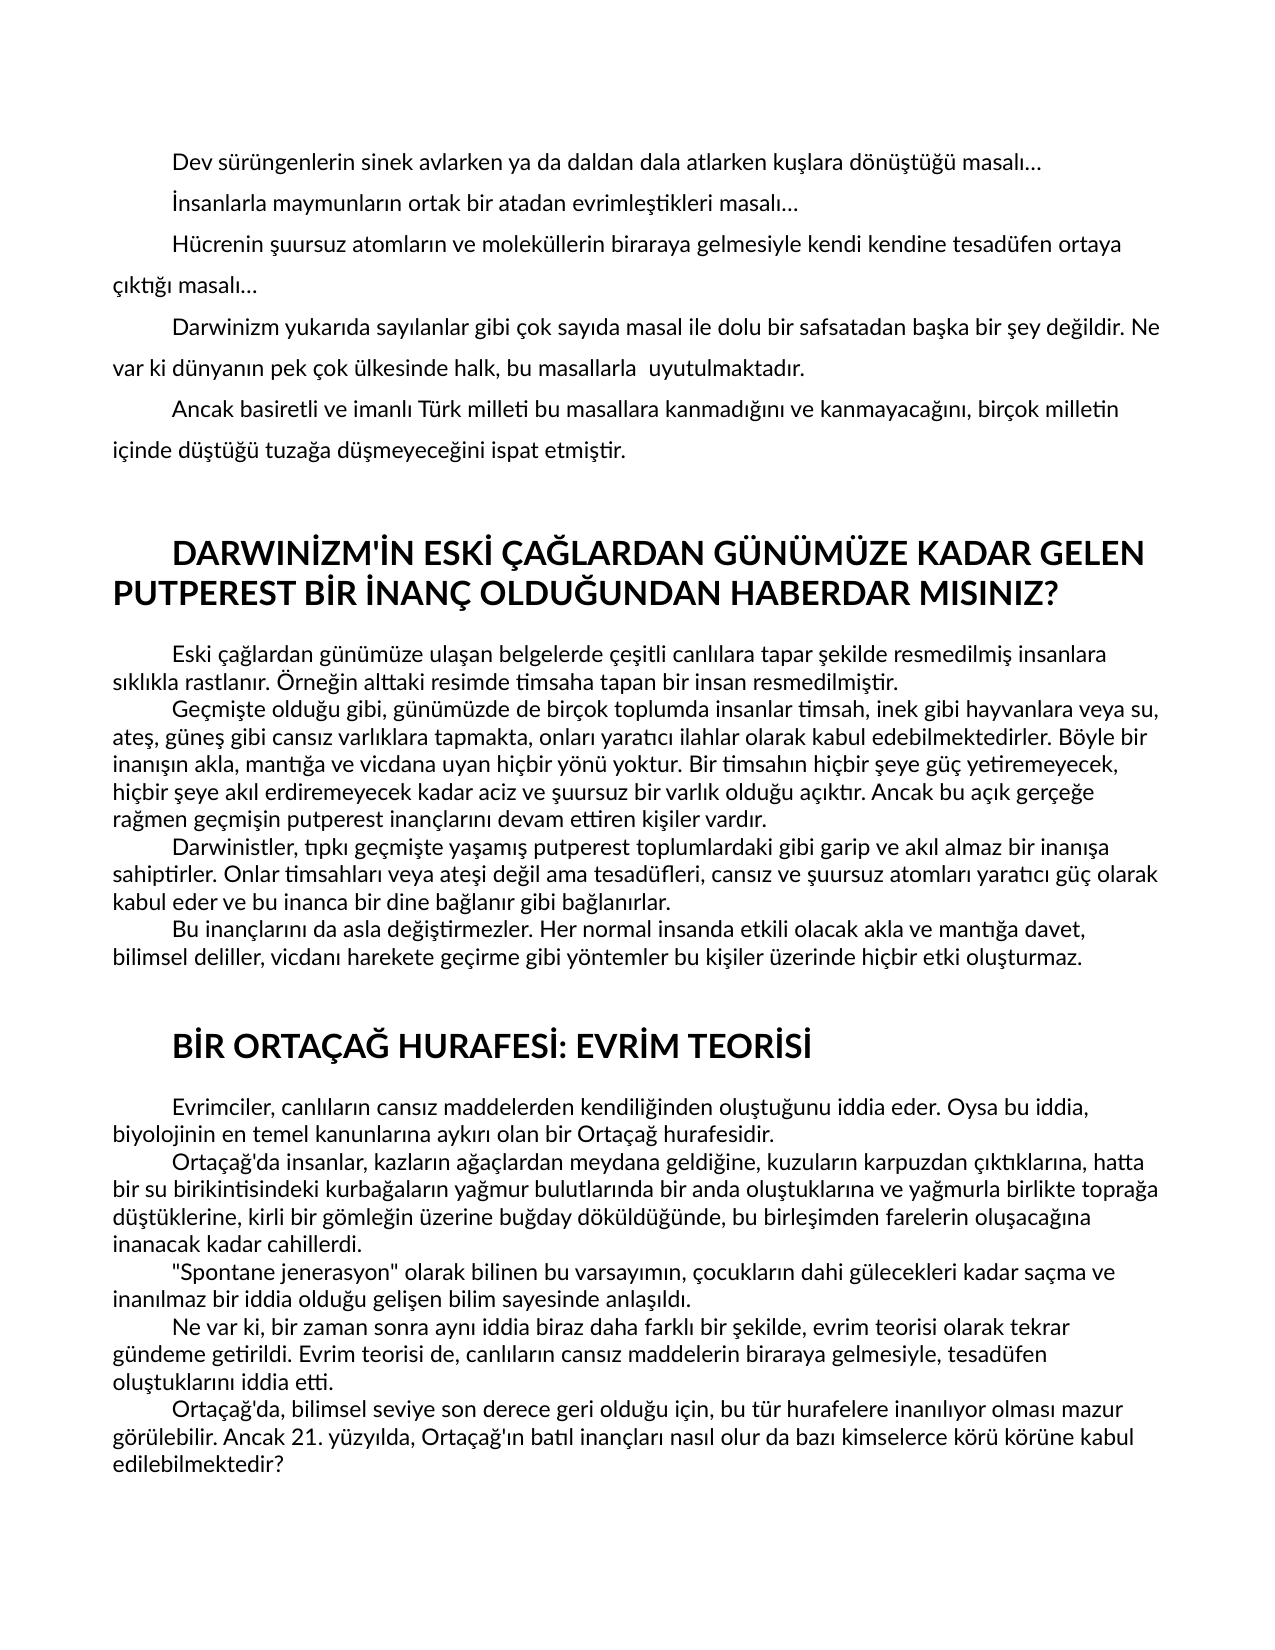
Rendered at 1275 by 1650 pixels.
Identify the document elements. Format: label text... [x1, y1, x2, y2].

text İnsanlarla maymunların ortak bir atadan evrimleştikleri masalı… [112, 189, 1162, 216]
text Bu inançlarını da asla değiştirmezler. Her normal insanda etkili olacak akla ve mantığa davet, bilimsel deliller, vicdanı harekete geçirme gibi yöntemler bu kişiler üzerinde hiçbir etki oluşturmaz. [112, 915, 1162, 970]
text Evrimciler, canlıların cansız maddelerden kendiliğinden oluştuğunu iddia eder. Oysa bu iddia, biyolojinin en temel kanunlarına aykırı olan bir Ortaçağ hurafesidir. [112, 1093, 1162, 1148]
text Darwinizm yukarıda sayılanlar gibi çok sayıda masal ile dolu bir safsatadan başka bir şey değildir. Ne var ki dünyanın pek çok ülkesinde halk, bu masallarla uyutulmaktadır. [112, 313, 1162, 381]
text DARWINİZM'İN ESKİ ÇAĞLARDAN GÜNÜMÜZE KADAR GELEN PUTPEREST BİR İNANÇ OLDUĞUNDAN HABERDAR MISINIZ? [112, 533, 1162, 613]
text Dev sürüngenlerin sinek avlarken ya da daldan dala atlarken kuşlara dönüştüğü masalı… [112, 148, 1162, 175]
text Geçmişte olduğu gibi, günümüzde de birçok toplumda insanlar timsah, inek gibi hayvanlara veya su, ateş, güneş gibi cansız varlıklara tapmakta, onları yaratıcı ilahlar olarak kabul edebilmektedirler. Böyle bir inanışın akla, mantığa ve vicdana uyan hiçbir yönü yoktur. Bir timsahın hiçbir şeye güç yetiremeyecek, hiçbir şeye akıl erdiremeyecek kadar aciz ve şuursuz bir varlık olduğu açıktır. Ancak bu açık gerçeğe rağmen geçmişin putperest inançlarını devam ettiren kişiler vardır. [112, 695, 1162, 833]
text Ne var ki, bir zaman sonra aynı iddia biraz daha farklı bir şekilde, evrim teorisi olarak tekrar gündeme getirildi. Evrim teorisi de, canlıların cansız maddelerin biraraya gelmesiyle, tesadüfen oluştuklarını iddia etti. [112, 1313, 1162, 1395]
text "Spontane jenerasyon" olarak bilinen bu varsayımın, çocukların dahi gülecekleri kadar saçma ve inanılmaz bir iddia olduğu gelişen bilim sayesinde anlaşıldı. [112, 1258, 1162, 1313]
text Darwinistler, tıpkı geçmişte yaşamış putperest toplumlardaki gibi garip ve akıl almaz bir inanışa sahiptirler. Onlar timsahları veya ateşi değil ama tesadüfleri, cansız ve şuursuz atomları yaratıcı güç olarak kabul eder ve bu inanca bir dine bağlanır gibi bağlanırlar. [112, 833, 1162, 915]
text Eski çağlardan günümüze ulaşan belgelerde çeşitli canlılara tapar şekilde resmedilmiş insanlara sıklıkla rastlanır. Örneğin alttaki resimde timsaha tapan bir insan resmedilmiştir. [112, 640, 1162, 695]
text Hücrenin şuursuz atomların ve moleküllerin biraraya gelmesiyle kendi kendine tesadüfen ortaya çıktığı masalı… [112, 230, 1162, 299]
text Ortaçağ'da insanlar, kazların ağaçlardan meydana geldiğine, kuzuların karpuzdan çıktıklarına, hatta bir su birikintisindeki kurbağaların yağmur bulutlarında bir anda oluştuklarına ve yağmurla birlikte toprağa düştüklerine, kirli bir gömleğin üzerine buğday döküldüğünde, bu birleşimden farelerin oluşacağına inanacak kadar cahillerdi. [112, 1148, 1162, 1258]
subtitle BİR ORTAÇAĞ HURAFESİ: EVRİM TEORİSİ [112, 1025, 1162, 1065]
text Ortaçağ'da, bilimsel seviye son derece geri olduğu için, bu tür hurafelere inanılıyor olması mazur görülebilir. Ancak 21. yüzyılda, Ortaçağ'ın batıl inançları nasıl olur da bazı kimselerce körü körüne kabul edilebilmektedir? [112, 1395, 1162, 1478]
text Ancak basiretli ve imanlı Türk milleti bu masallara kanmadığını ve kanmayacağını, birçok milletin içinde düştüğü tuzağa düşmeyeceğini ispat etmiştir. [112, 395, 1162, 464]
